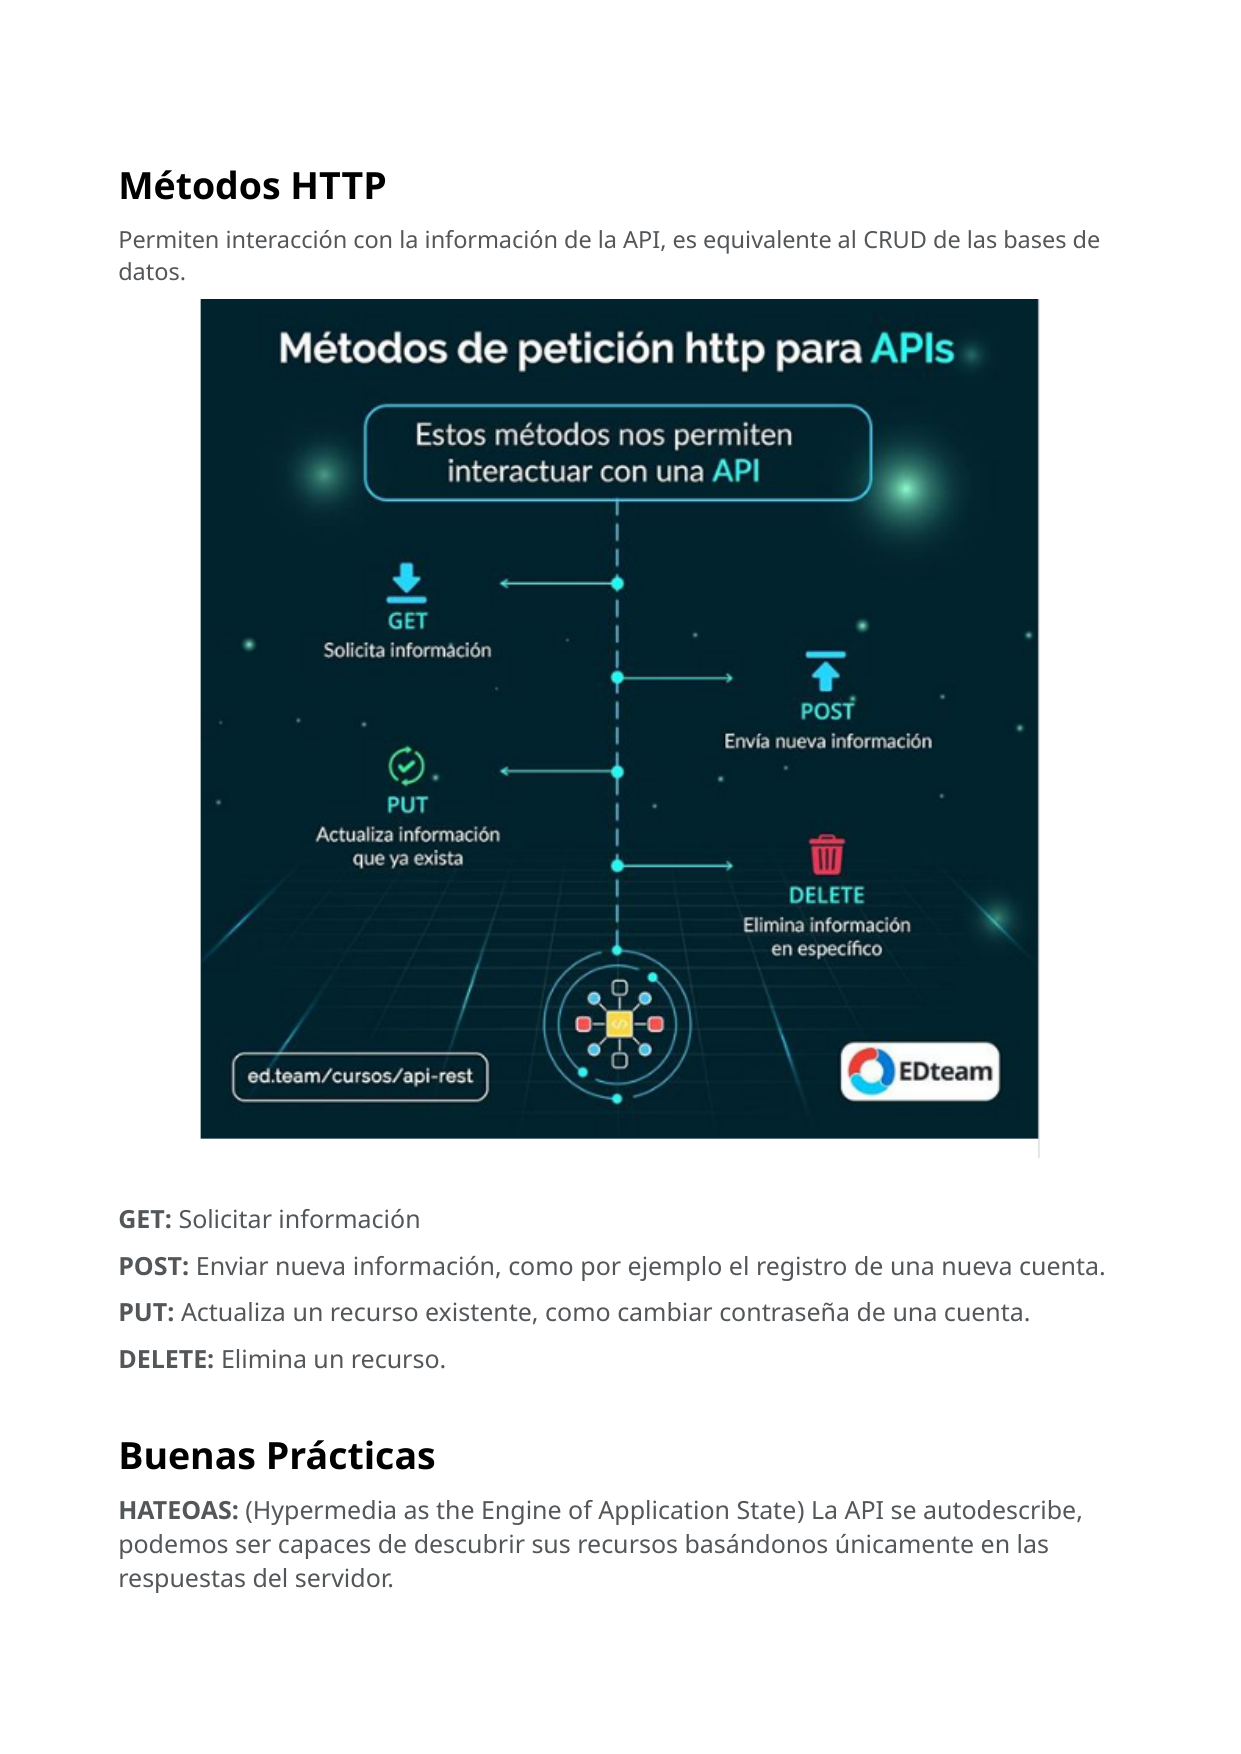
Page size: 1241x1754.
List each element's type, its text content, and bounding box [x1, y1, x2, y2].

text PUT: Actualiza un recurso existente, como cambiar contraseña de una cuenta. [118, 1295, 1122, 1329]
text HATEOAS: (Hypermedia as the Engine of Application State) La API se autodescribe, podemos ser capaces de descubrir sus recursos basándonos únicamente en las respuestas del servidor. [118, 1493, 1122, 1595]
text GET: Solicitar información [118, 1202, 1122, 1236]
text DELETE: Elimina un recurso. [118, 1341, 1122, 1376]
text Permiten interacción con la información de la API, es equivalente al CRUD de las bases de datos. [118, 223, 1122, 287]
text POST: Enviar nueva información, como por ejemplo el registro de una nueva cuenta. [118, 1248, 1122, 1282]
subtitle Métodos HTTP [118, 159, 1122, 210]
subtitle Buenas Prácticas [118, 1429, 1122, 1480]
